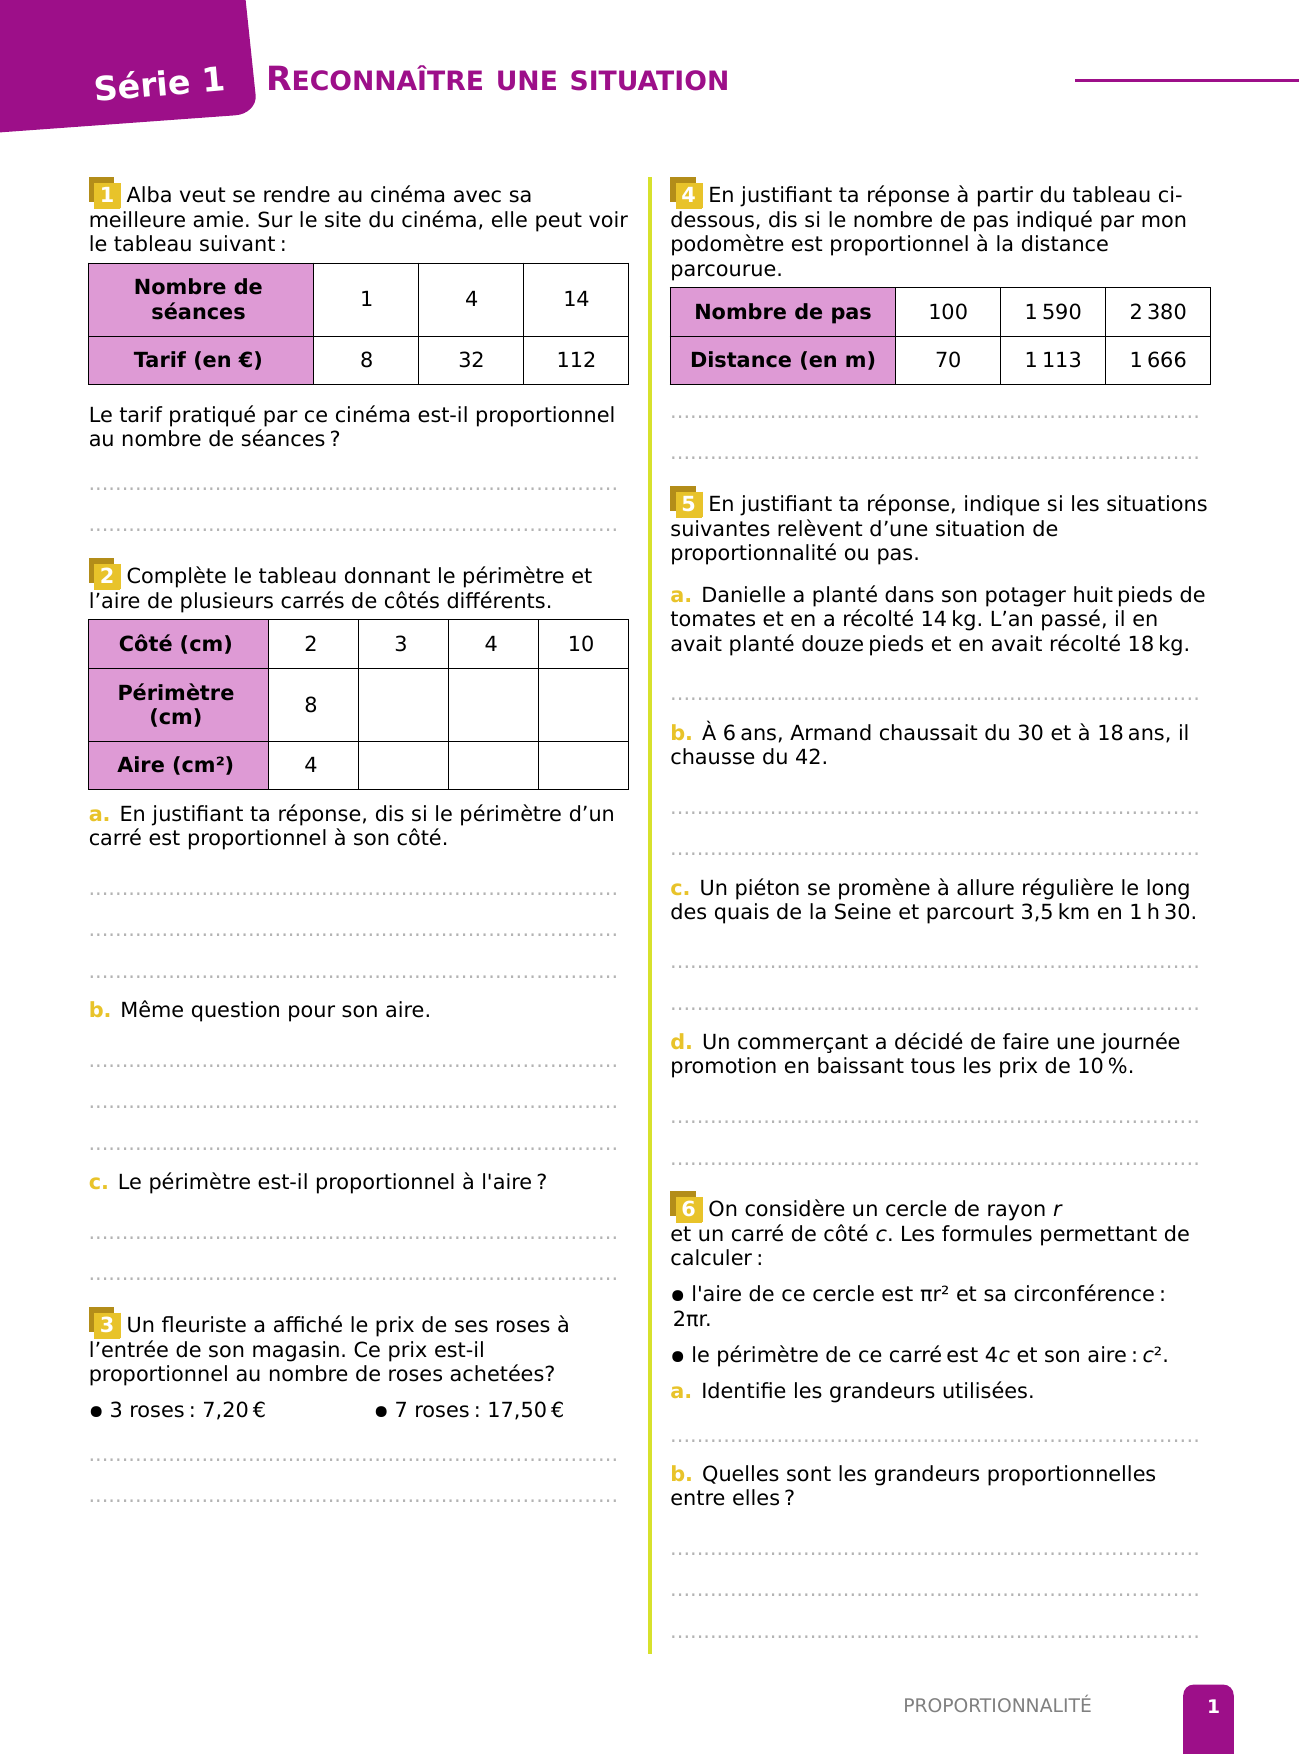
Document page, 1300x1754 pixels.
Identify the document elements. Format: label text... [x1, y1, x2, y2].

list Danielle a planté dans son potager huit pieds de tomates et en a récolté 14 kg. L’an passé, il en avait planté douze pieds et en avait récolté 18 kg. [670, 583, 1211, 656]
subtitle En justifiant ta réponse à partir du tableau ci-dessous, dis si le nombre de pas indiqué par mon podomètre est proportionnel à la distance parcourue. [670, 177, 1211, 281]
subtitle 3 roses : 7,20 € [88, 1398, 338, 1422]
table_cell [449, 669, 538, 741]
table_header 3 [359, 620, 448, 668]
table_header 1 [314, 264, 418, 336]
subtitle On considère un cercle de rayon r et un carré de côté c. Les formules permettant de calculer : [670, 1191, 1211, 1271]
table_cell Distance (en m) [671, 337, 895, 384]
subtitle 7 roses : 17,50 € [373, 1398, 623, 1422]
table_cell 8 [269, 669, 358, 741]
list En justifiant ta réponse, dis si le périmètre d’un carré est proportionnel à son côté. [88, 802, 629, 851]
table_header 100 [896, 288, 1000, 336]
table_cell 4 [269, 742, 358, 789]
subtitle le périmètre de ce carré est 4c et son aire : c². [670, 1343, 1205, 1367]
subtitle Le tarif pratiqué par ce cinéma est-il proportionnel au nombre de séances ? [88, 403, 629, 452]
subtitle En justifiant ta réponse, indique si les situations suivantes relèvent d’une situation de proportionnalité ou pas. [670, 486, 1211, 565]
list À 6 ans, Armand chaussait du 30 et à 18 ans, il chausse du 42. [670, 721, 1211, 769]
table_cell [539, 669, 628, 741]
list Même question pour son aire. [88, 998, 629, 1023]
table_header 4 [449, 620, 538, 668]
subtitle Alba veut se rendre au cinéma avec sa meilleure amie. Sur le site du cinéma, elle peut voir le tableau suivant : [88, 177, 629, 257]
table_cell 8 [314, 337, 418, 384]
subtitle Complète le tableau donnant le périmètre et l’aire de plusieurs carrés de côtés différents. [88, 558, 629, 613]
table_header 4 [419, 264, 523, 336]
table_header Nombre de pas [671, 288, 895, 336]
subtitle Un fleuriste a affiché le prix de ses roses à l’entrée de son magasin. Ce prix est-il proportionnel au nombre de roses achetées? [88, 1307, 629, 1386]
table_header 10 [539, 620, 628, 668]
subtitle l'aire de ce cercle est πr² et sa circonférence : 2πr. [670, 1282, 1205, 1331]
list Le périmètre est-il proportionnel à l'aire ? [88, 1170, 629, 1194]
table_cell Périmètre (cm) [89, 669, 268, 741]
table_cell [539, 742, 628, 789]
table_header Côté (cm) [89, 620, 268, 668]
list Quelles sont les grandeurs proportionnelles entre elles ? [670, 1462, 1211, 1511]
list Un commerçant a décidé de faire une journée promotion en baissant tous les prix de 10 %. [670, 1030, 1211, 1079]
table_cell 70 [896, 337, 1000, 384]
table_cell Aire (cm²) [89, 742, 268, 789]
table_cell [359, 742, 448, 789]
table_cell [359, 669, 448, 741]
list Un piéton se promène à allure régulière le long des quais de la Seine et parcourt 3,5 km en 1 h 30. [670, 876, 1211, 924]
list Identifie les grandeurs utilisées. [670, 1379, 1211, 1403]
table_cell 1 666 [1106, 337, 1210, 384]
table_header 2 380 [1106, 288, 1210, 336]
table_header Nombre de séances [89, 264, 313, 336]
table_cell 32 [419, 337, 523, 384]
table_header 14 [524, 264, 628, 336]
table_header 2 [269, 620, 358, 668]
table_cell [449, 742, 538, 789]
table_header 1 590 [1001, 288, 1105, 336]
table_cell 112 [524, 337, 628, 384]
table_cell 1 113 [1001, 337, 1105, 384]
table_cell Tarif (en €) [89, 337, 313, 384]
